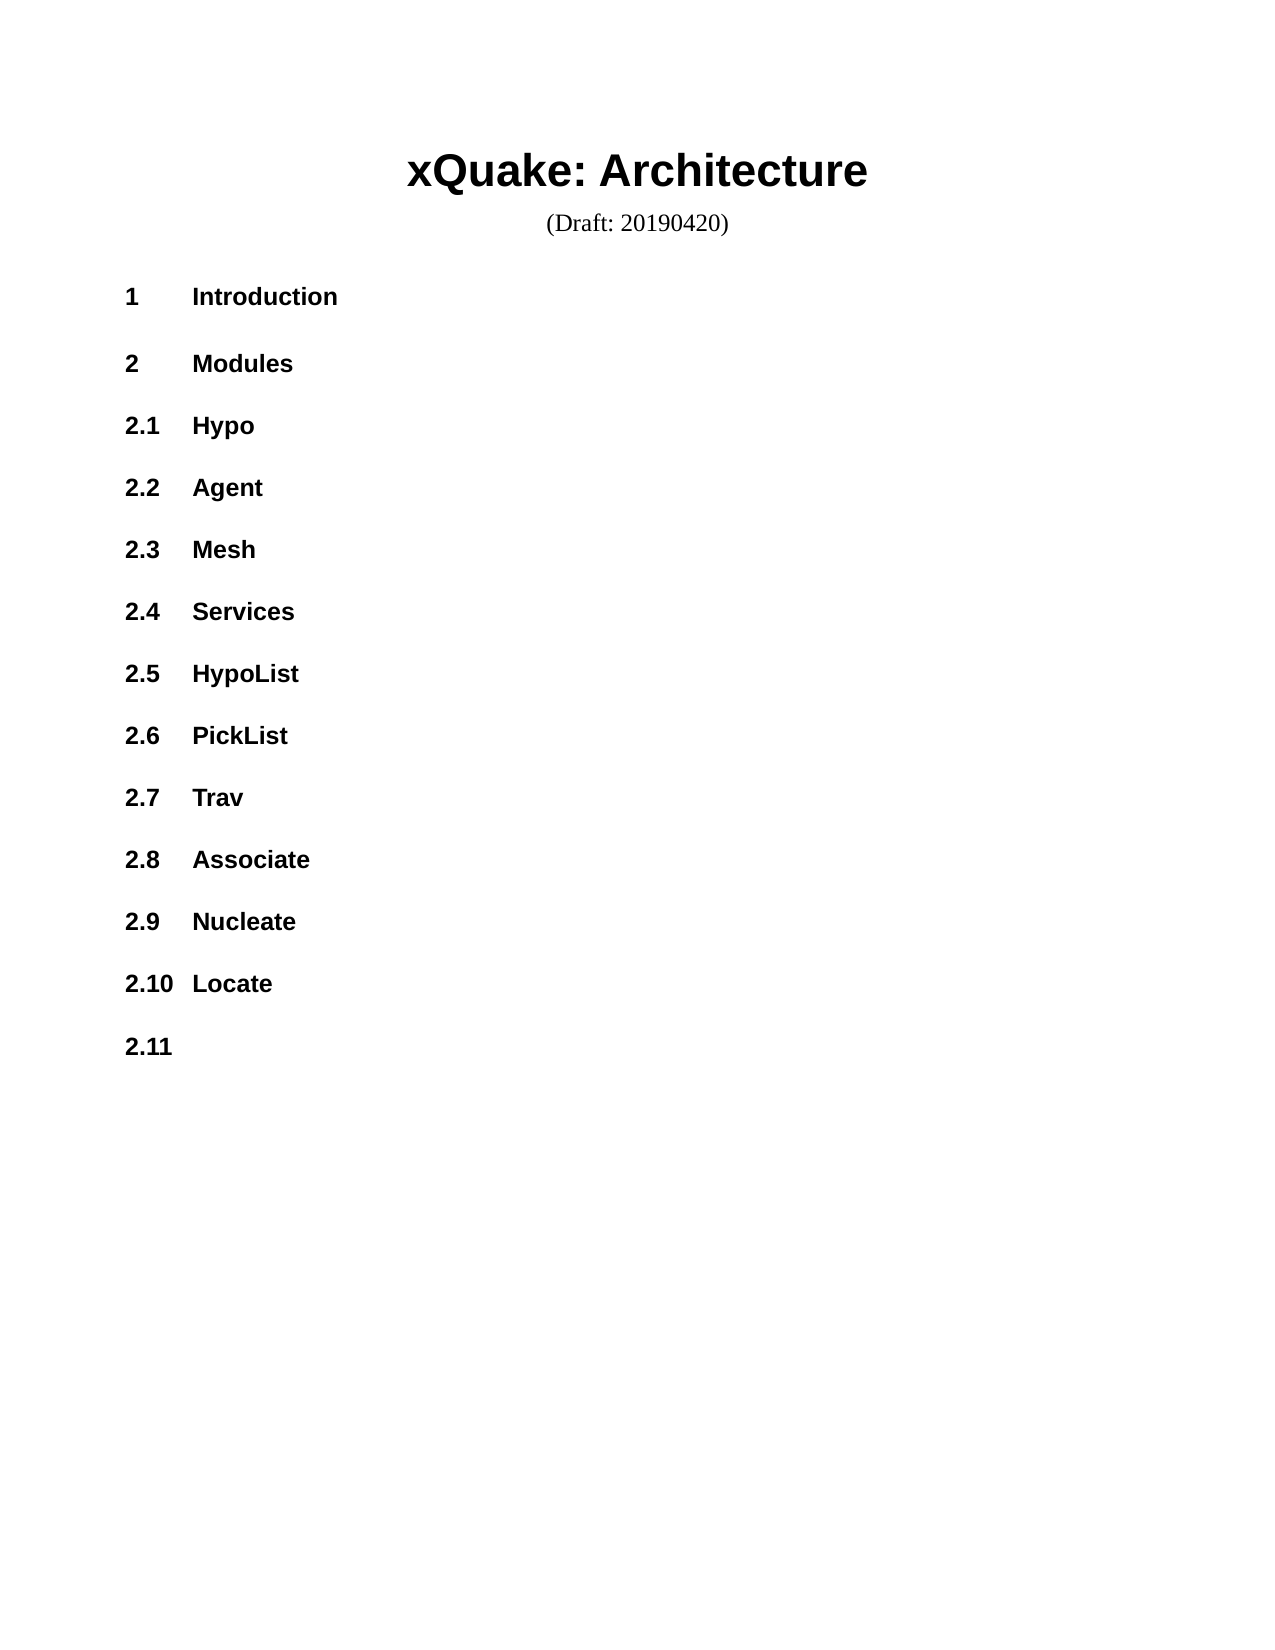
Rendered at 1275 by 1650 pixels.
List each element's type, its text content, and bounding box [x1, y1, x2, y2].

subtitle Mesh [118, 535, 1157, 564]
subtitle HypoList [118, 659, 1157, 688]
subtitle Associate [118, 845, 1157, 874]
subtitle Agent [118, 473, 1157, 502]
subtitle Hypo [118, 411, 1157, 439]
subtitle Trav [118, 783, 1157, 812]
subtitle Nucleate [118, 907, 1157, 936]
subtitle Modules [118, 349, 1157, 377]
text (Draft: 20190420) [118, 208, 1157, 237]
title xQuake: Architecture [118, 143, 1157, 196]
subtitle Introduction [118, 282, 1157, 311]
subtitle PickList [118, 721, 1157, 750]
subtitle Services [118, 597, 1157, 626]
subtitle Locate [118, 969, 1157, 998]
